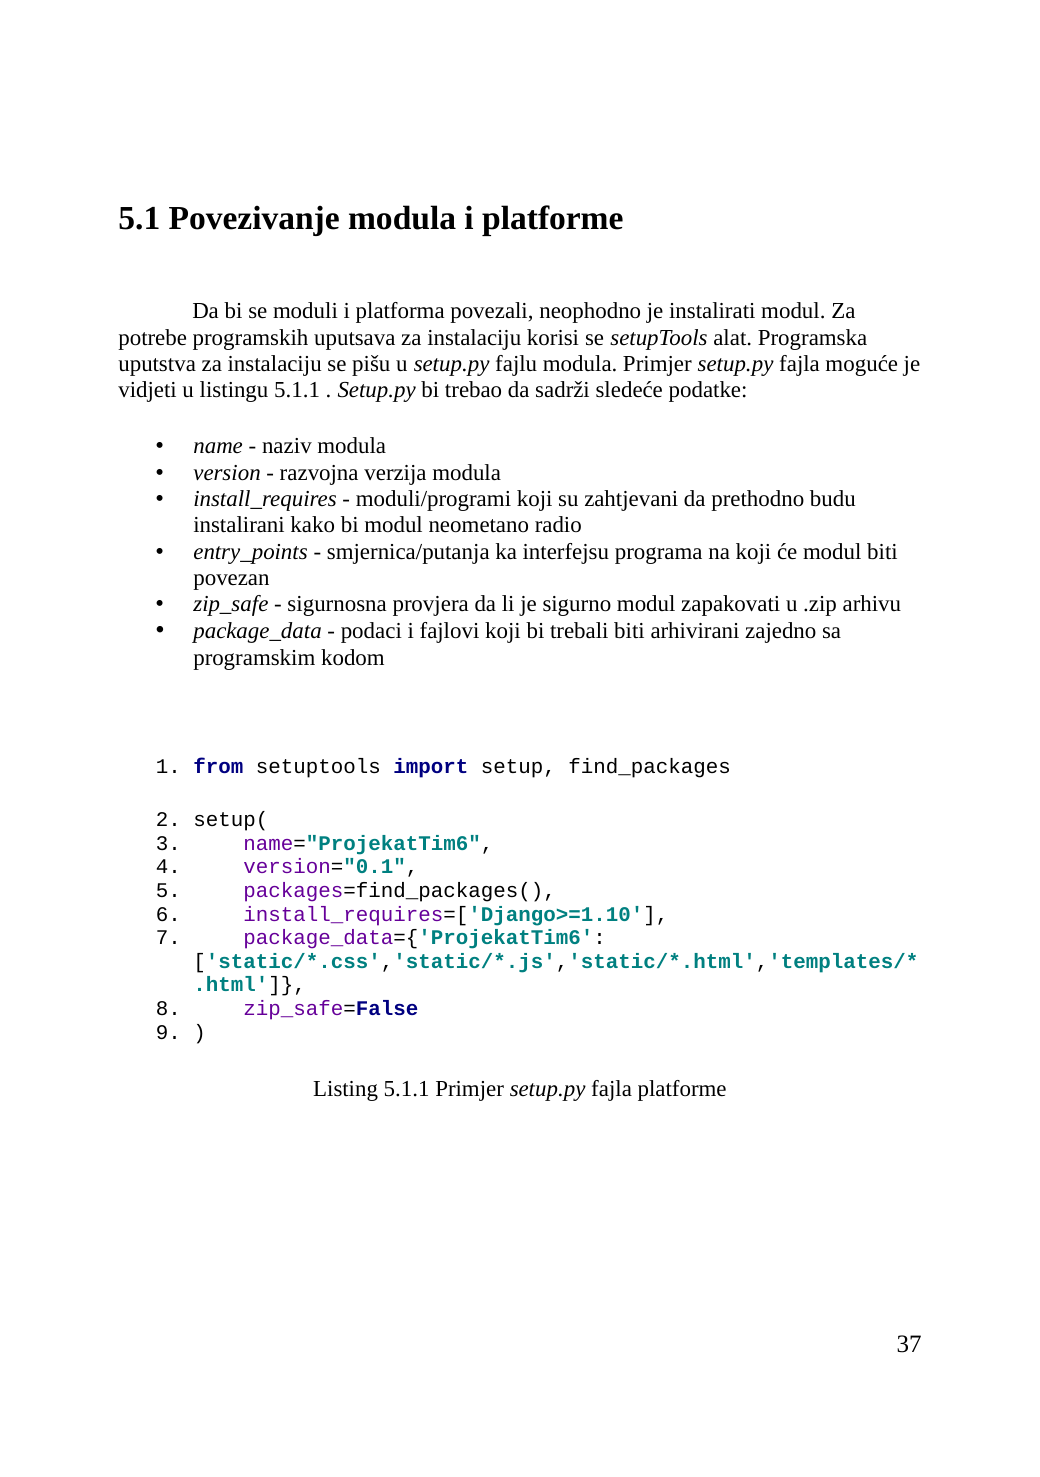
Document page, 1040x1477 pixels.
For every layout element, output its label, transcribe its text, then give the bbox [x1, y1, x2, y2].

list version - razvojna verzija modula [156, 459, 921, 485]
list from setuptools import setup, find_packages [156, 756, 921, 779]
list zip_safe - sigurnosna provjera da li je sigurno modul zapakovati u .zip arhivu [156, 591, 921, 617]
list package_data - podaci i fajlovi koji bi trebali biti arhivirani zajedno sa programskim kodom [156, 617, 921, 670]
list zip_safe=False [156, 998, 921, 1022]
subtitle 5.1 Povezivanje modula i platforme [118, 198, 921, 236]
text Listing 5.1.1 Primjer setup.py fajla platforme [118, 1075, 921, 1101]
list setup( [156, 809, 921, 833]
text Da bi se moduli i platforma povezali, neophodno je instalirati modul. Za potrebe programskih uputsava za instalaciju korisi se setupTools alat. Programska uputstva za instalaciju se pišu u setup.py fajlu modula. Primjer setup.py fajla moguće je vidjeti u listingu 5.1.1 . Setup.py bi trebao da sadrži sledeće podatke: [118, 297, 921, 403]
list packages=find_packages(), [156, 880, 921, 903]
list install_requires - moduli/programi koji su zahtjevani da prethodno budu instalirani kako bi modul neometano radio [156, 485, 921, 538]
list name - naziv modula [156, 432, 921, 459]
list install_requires=['Django>=1.10'], [156, 903, 921, 927]
list entry_points - smjernica/putanja ka interfejsu programa na koji će modul biti povezan [156, 538, 921, 591]
list package_data={'ProjekatTim6': ['static/*.css','static/*.js','static/*.html','templates/*.html']}, [156, 927, 921, 998]
list version="0.1", [156, 856, 921, 880]
list name="ProjekatTim6", [156, 833, 921, 856]
list ) [156, 1022, 921, 1045]
